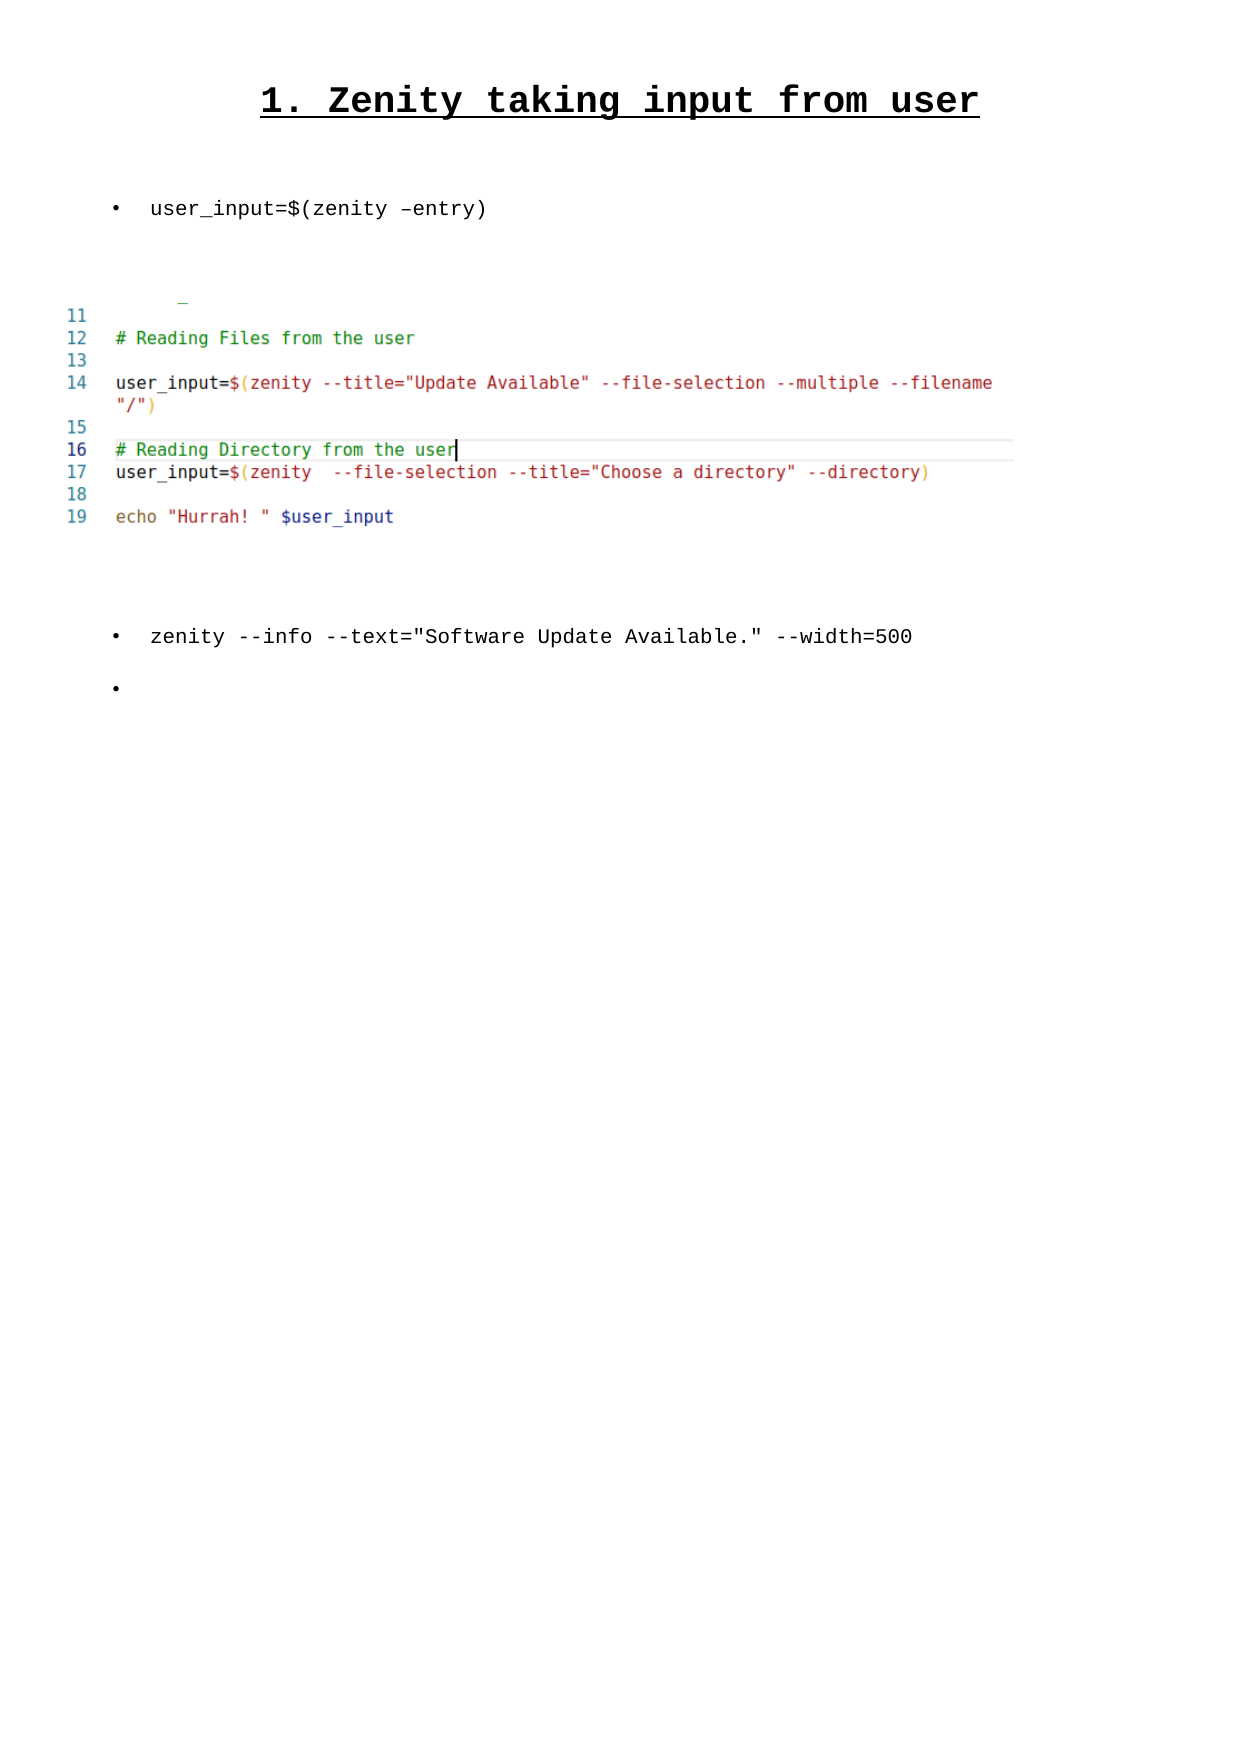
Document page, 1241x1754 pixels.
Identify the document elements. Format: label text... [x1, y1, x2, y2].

list user_input=$(zenity –entry) [112, 197, 1165, 221]
subtitle 1. Zenity taking input from user [75, 81, 1165, 124]
picture [59, 303, 1112, 573]
list zenity --info --text="Software Update Available." --width=500 [112, 626, 1165, 650]
